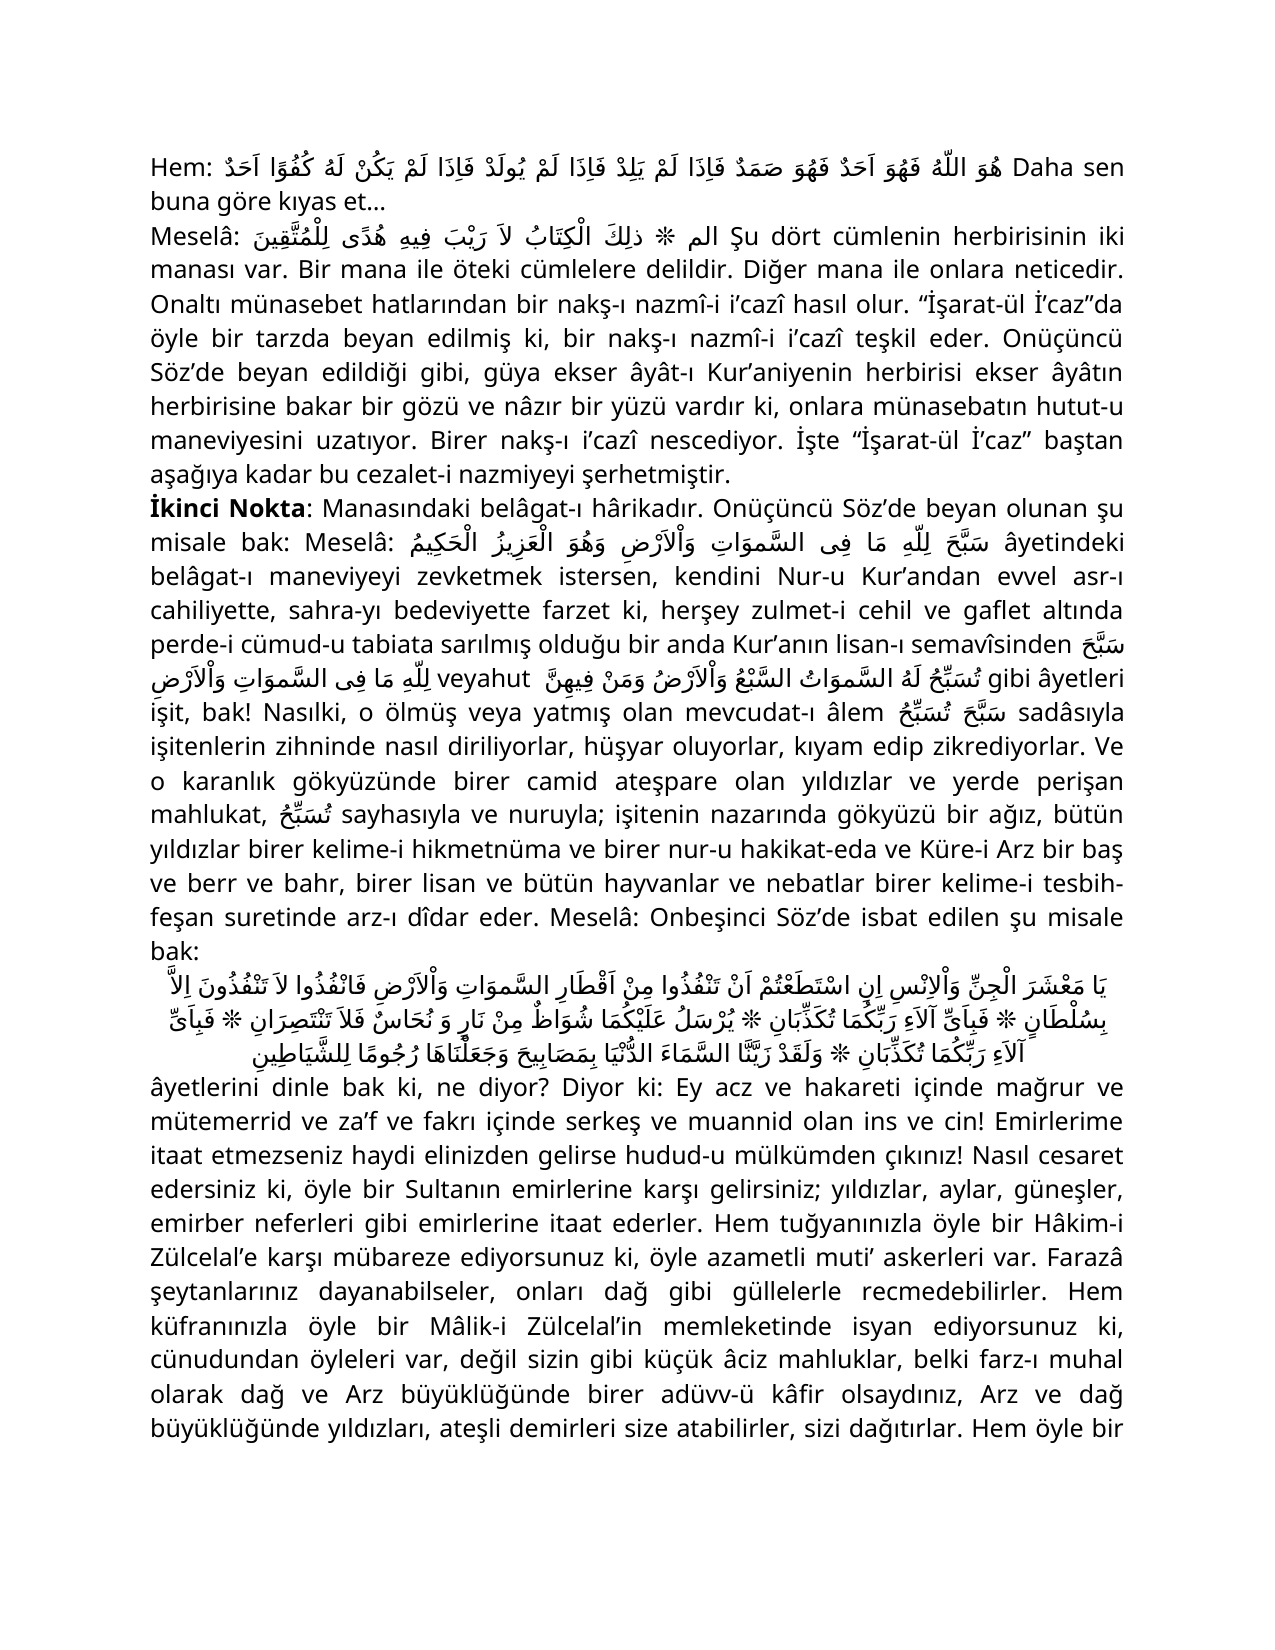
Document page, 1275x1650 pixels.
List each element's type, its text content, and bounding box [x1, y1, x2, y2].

text Meselâ: الم ❊ ذلِكَ الْكِتَابُ لاَ رَيْبَ فِيهِ هُدًى لِلْمُتَّقِينَ Şu dört cümlenin herbirisinin iki manası var. Bir mana ile öteki cümlelere delildir. Diğer mana ile onlara neticedir. Onaltı münasebet hatlarından bir nakş-ı nazmî-i i’cazî hasıl olur. “İşarat-ül İ’caz”da öyle bir tarzda beyan edilmiş ki, bir nakş-ı nazmî-i i’cazî teşkil eder. Onüçüncü Söz’de beyan edildiği gibi, güya ekser âyât-ı Kur’aniyenin herbirisi ekser âyâtın herbirisine bakar bir gözü ve nâzır bir yüzü vardır ki, onlara münasebatın hutut-u maneviyesini uzatıyor. Birer nakş-ı i’cazî nescediyor. İşte “İşarat-ül İ’caz” baştan aşağıya kadar bu cezalet-i nazmiyeyi şerhetmiştir. [150, 218, 1125, 491]
text يَا مَعْشَرَ الْجِنِّ وَاْلاِنْسِ اِنِ اسْتَطَعْتُمْ اَنْ تَنْفُذُوا مِنْ اَقْطَارِ السَّموَاتِ وَاْلاَرْضِ فَانْفُذُوا لاَ تَنْفُذُونَ اِلاَّ بِسُلْطَانٍ ❊ فَبِاَىِّ آلاَءِ رَبِّكُمَا تُكَذِّبَانِ ❊ يُرْسَلُ عَلَيْكُمَا شُوَاظٌ مِنْ نَارٍ وَ نُحَاسٌ فَلاَ تَنْتَصِرَانِ ❊ فَبِاَىِّ آلاَءِ رَبِّكُمَا تُكَذِّبَانِ ❊ وَلَقَدْ زَيَّنَّا السَّمَاءَ الدُّنْيَا بِمَصَابِيحَ وَجَعَلْنَاهَا رُجُومًا لِلشَّيَاطِينِ [150, 967, 1125, 1070]
text Hem: هُوَ اللّهُ فَهُوَ اَحَدٌ فَهُوَ صَمَدٌ فَاِذَا لَمْ يَلِدْ فَاِذَا لَمْ يُولَدْ فَاِذَا لَمْ يَكُنْ لَهُ كُفُوًا اَحَدٌ Daha sen buna göre kıyas et… [150, 150, 1125, 218]
text İkinci Nokta: Manasındaki belâgat-ı hârikadır. Onüçüncü Söz’de beyan olunan şu misale bak: Meselâ: سَبَّحَ لِلّهِ مَا فِى السَّموَاتِ وَاْلاَرْضِ وَهُوَ الْعَزِيزُ الْحَكِيمُ âyetindeki belâgat-ı maneviyeyi zevketmek istersen, kendini Nur-u Kur’andan evvel asr-ı cahiliyette, sahra-yı bedeviyette farzet ki, herşey zulmet-i cehil ve gaflet altında perde-i cümud-u tabiata sarılmış olduğu bir anda Kur’anın lisan-ı semavîsinden سَبَّحَ لِلّهِ مَا فِى السَّموَاتِ وَاْلاَرْضِ veyahut تُسَبِّحُ لَهُ السَّموَاتُ السَّبْعُ وَاْلاَرْضُ وَمَنْ فِيهِنَّ gibi âyetleri işit, bak! Nasılki, o ölmüş veya yatmış olan mevcudat-ı âlem سَبَّحَ تُسَبِّحُ sadâsıyla işitenlerin zihninde nasıl diriliyorlar, hüşyar oluyorlar, kıyam edip zikrediyorlar. Ve o karanlık gökyüzünde birer camid ateşpare olan yıldızlar ve yerde perişan mahlukat, تُسَبِّحُ sayhasıyla ve nuruyla; işitenin nazarında gökyüzü bir ağız, bütün yıldızlar birer kelime-i hikmetnüma ve birer nur-u hakikat-eda ve Küre-i Arz bir baş ve berr ve bahr, birer lisan ve bütün hayvanlar ve nebatlar birer kelime-i tesbih-feşan suretinde arz-ı dîdar eder. Meselâ: Onbeşinci Söz’de isbat edilen şu misale bak: [150, 491, 1125, 967]
text âyetlerini dinle bak ki, ne diyor? Diyor ki: Ey acz ve hakareti içinde mağrur ve mütemerrid ve za’f ve fakrı içinde serkeş ve muannid olan ins ve cin! Emirlerime itaat etmezseniz haydi elinizden gelirse hudud-u mülkümden çıkınız! Nasıl cesaret edersiniz ki, öyle bir Sultanın emirlerine karşı gelirsiniz; yıldızlar, aylar, güneşler, emirber neferleri gibi emirlerine itaat ederler. Hem tuğyanınızla öyle bir Hâkim-i Zülcelal’e karşı mübareze ediyorsunuz ki, öyle azametli muti’ askerleri var. Farazâ şeytanlarınız dayanabilseler, onları dağ gibi güllelerle recmedebilirler. Hem küfranınızla öyle bir Mâlik-i Zülcelal’in memleketinde isyan ediyorsunuz ki, cünudundan öyleleri var, değil sizin gibi küçük âciz mahluklar, belki farz-ı muhal olarak dağ ve Arz büyüklüğünde birer adüvv-ü kâfir olsaydınız, Arz ve dağ büyüklüğünde yıldızları, ateşli demirleri size atabilirler, sizi dağıtırlar. Hem öyle bir [150, 1070, 1125, 1444]
